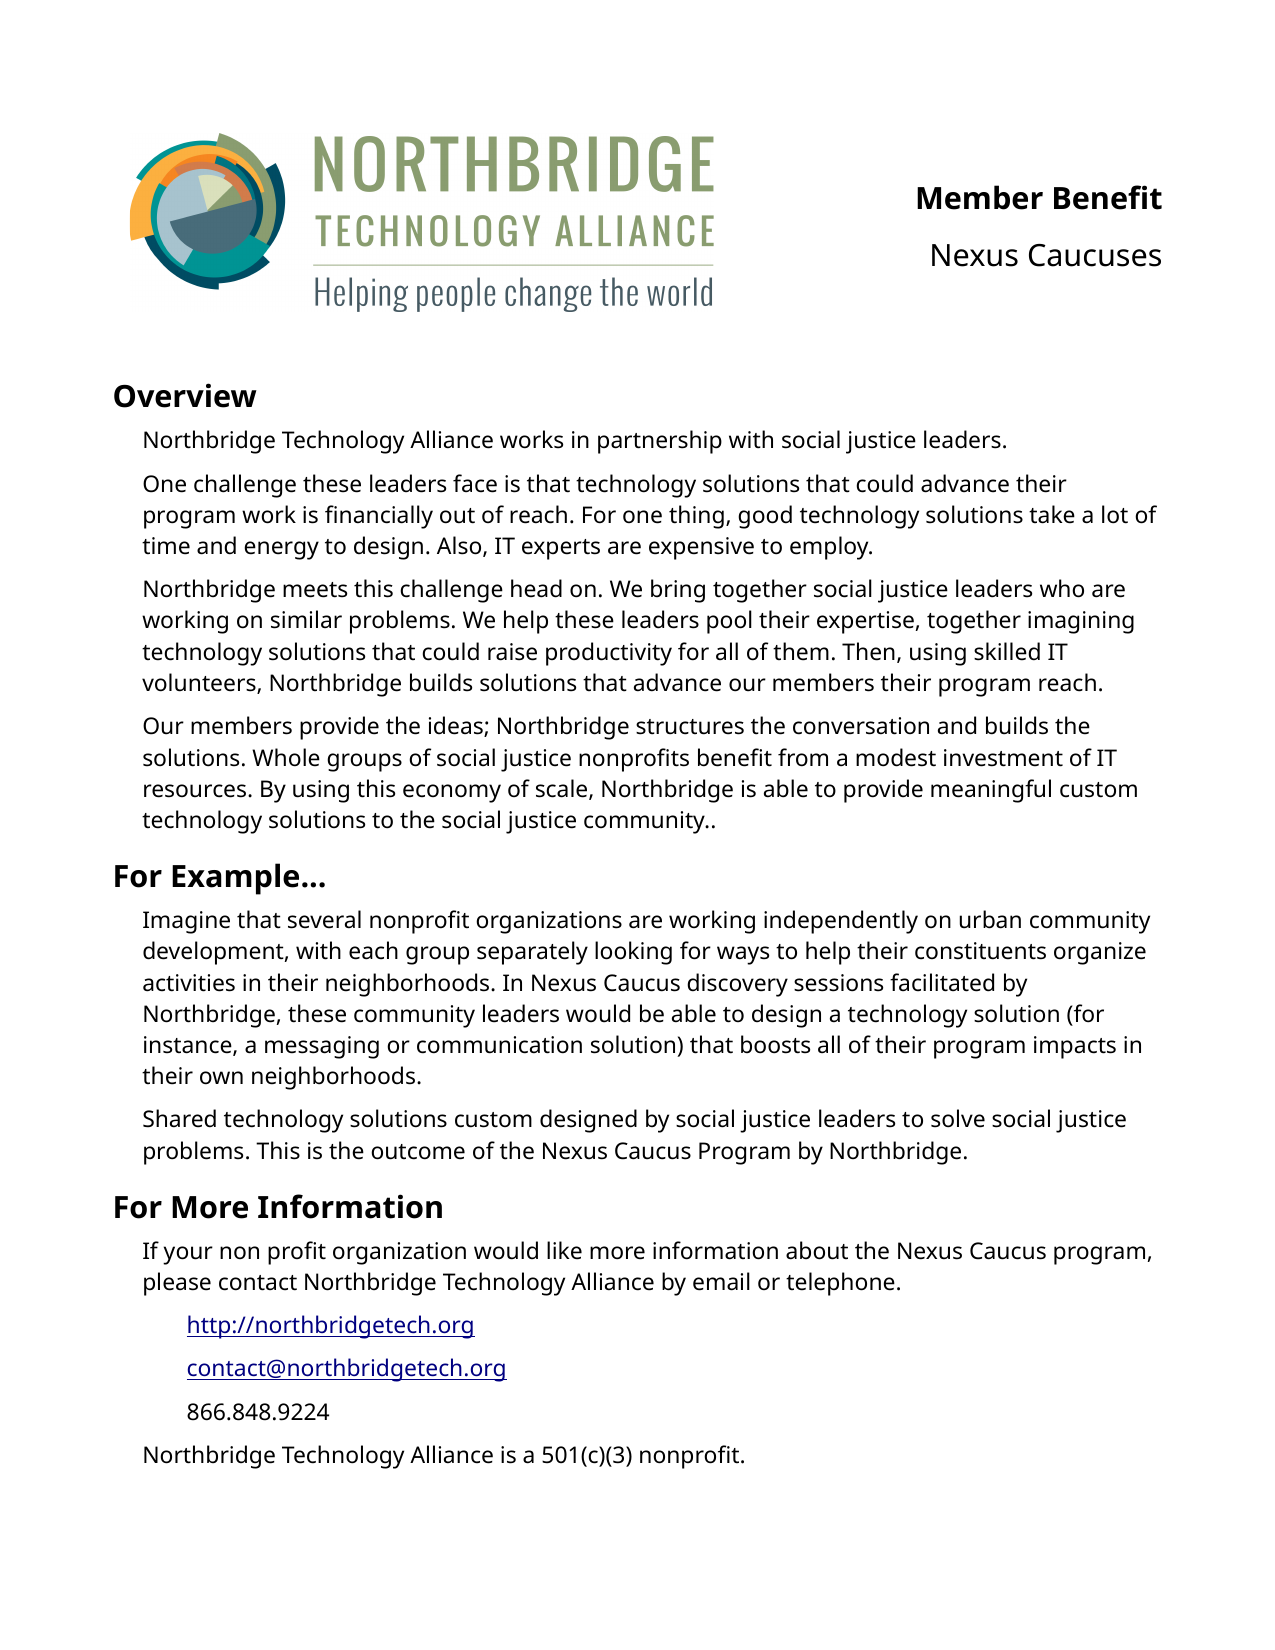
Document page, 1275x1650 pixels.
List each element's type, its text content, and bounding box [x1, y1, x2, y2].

picture [129, 133, 714, 312]
text Shared technology solutions custom designed by social justice leaders to solve social justice problems. This is the outcome of the Nexus Caucus Program by Northbridge. [142, 1103, 1162, 1166]
text Our members provide the ideas; Northbridge structures the conversation and builds the solutions. Whole groups of social justice nonprofits benefit from a modest investment of IT resources. By using this economy of scale, Northbridge is able to provide meaningful custom technology solutions to the social justice community.. [142, 710, 1162, 835]
text One challenge these leaders face is that technology solutions that could advance their program work is financially out of reach. For one thing, good technology solutions take a lot of time and energy to design. Also, IT experts are expensive to employ. [142, 467, 1162, 561]
text 866.848.9224 [186, 1396, 1162, 1427]
text Imagine that several nonprofit organizations are working independently on urban community development, with each group separately looking for ways to help their constituents organize activities in their neighborhoods. In Nexus Caucus discovery sessions facilitated by Northbridge, these community leaders would be able to design a technology solution (for instance, a messaging or communication solution) that boosts all of their program impacts in their own neighborhoods. [142, 904, 1162, 1091]
text http://northbridgetech.org [186, 1309, 1162, 1340]
text Northbridge meets this challenge head on. We bring together social justice leaders who are working on similar problems. We help these leaders pool their expertise, together imagining technology solutions that could raise productivity for all of them. Then, using skilled IT volunteers, Northbridge builds solutions that advance our members their program reach. [142, 573, 1162, 698]
text If your non profit organization would like more information about the Nexus Caucus program, please contact Northbridge Technology Alliance by email or telephone. [142, 1235, 1162, 1297]
text Northbridge Technology Alliance works in partnership with social justice leaders. [142, 424, 1162, 456]
text contact@northbridgetech.org [186, 1352, 1162, 1384]
subtitle For More Information [112, 1185, 1162, 1227]
subtitle Overview [112, 375, 1162, 417]
subtitle For Example... [112, 855, 1162, 896]
text Northbridge Technology Alliance is a 501(c)(3) nonprofit. [142, 1439, 1162, 1470]
